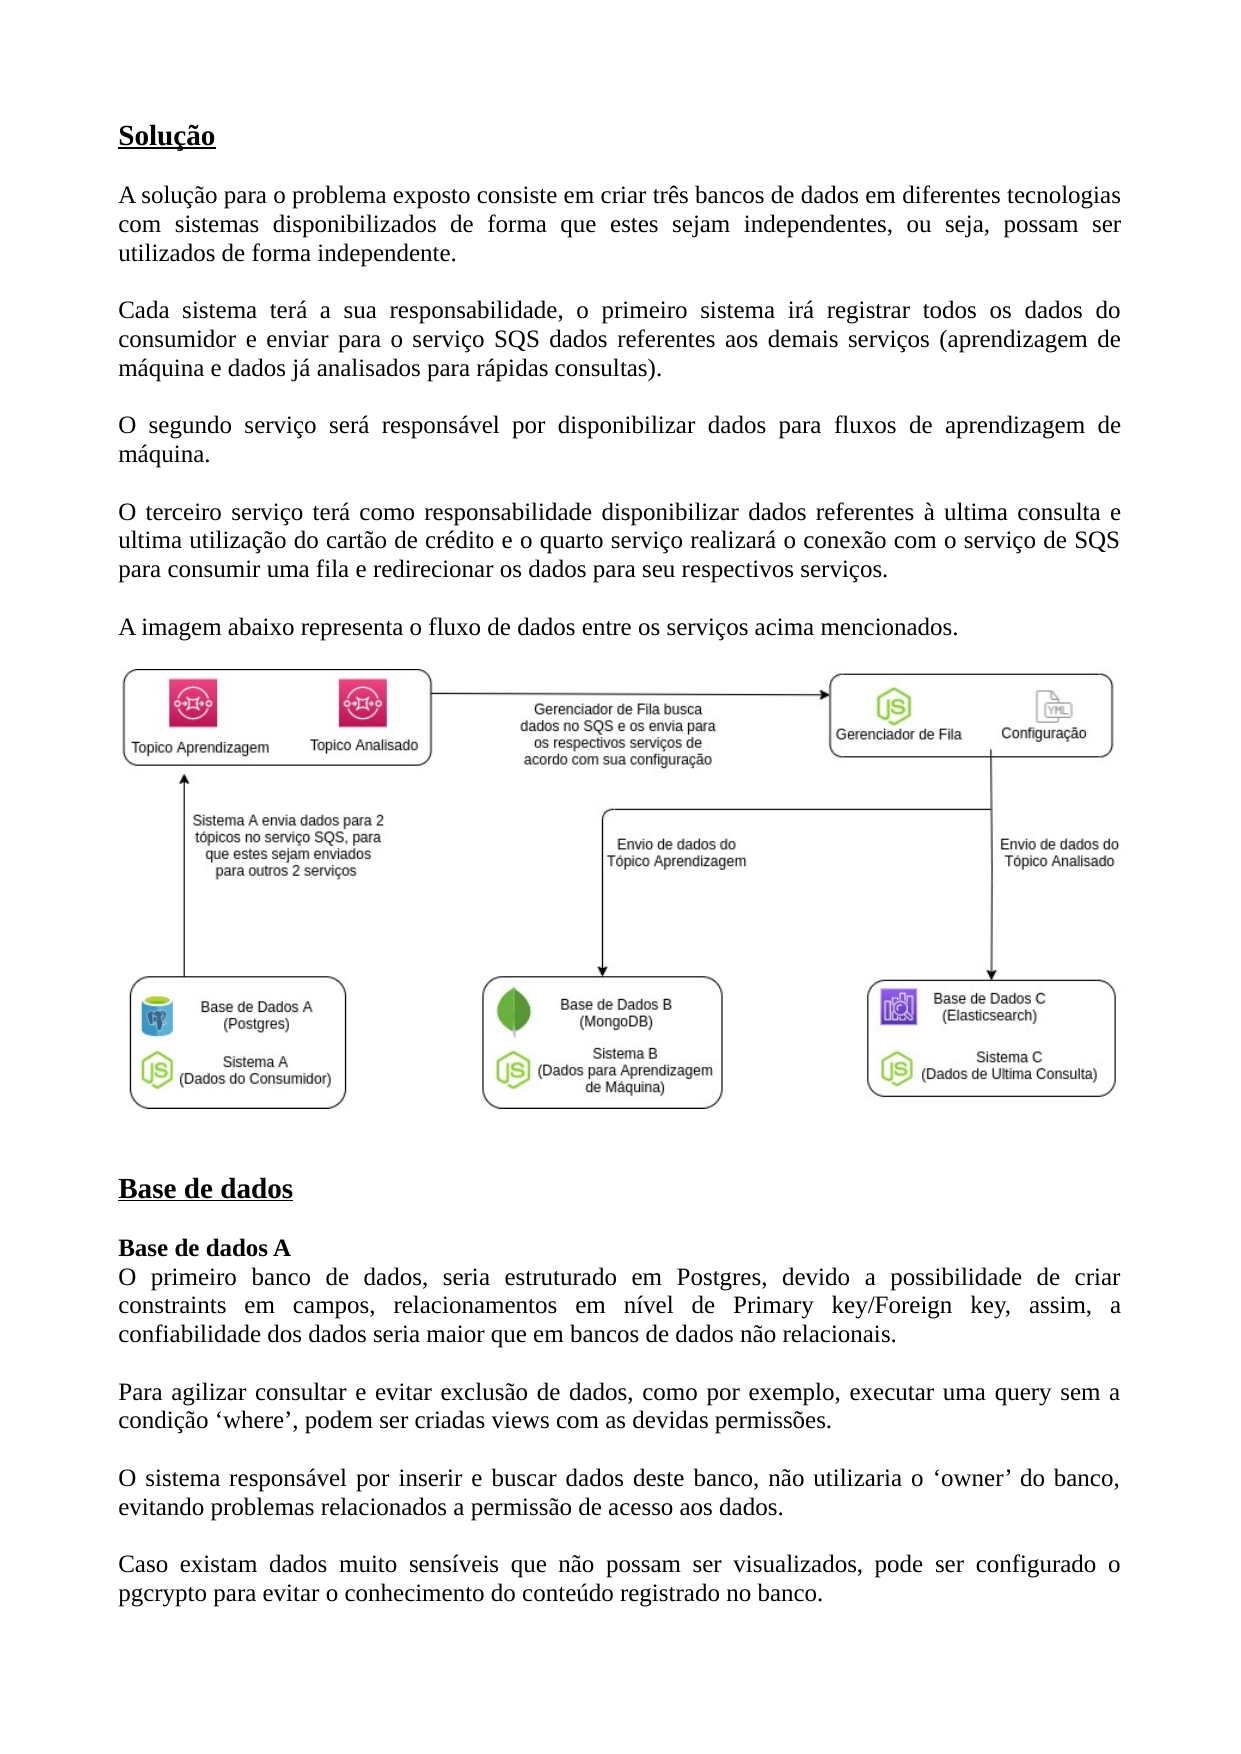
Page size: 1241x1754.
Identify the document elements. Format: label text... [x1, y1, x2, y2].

text Cada sistema terá a sua responsabilidade, o primeiro sistema irá registrar todos os dados do consumidor e enviar para o serviço SQS dados referentes aos demais serviços (aprendizagem de máquina e dados já analisados para rápidas consultas). [118, 295, 1122, 382]
text Base de dados A [118, 1233, 1122, 1262]
text O terceiro serviço terá como responsabilidade disponibilizar dados referentes à ultima consulta e ultima utilização do cartão de crédito e o quarto serviço realizará o conexão com o serviço de SQS para consumir uma fila e redirecionar os dados para seu respectivos serviços. [118, 497, 1122, 583]
picture [118, 669, 1123, 1109]
text Para agilizar consultar e evitar exclusão de dados, como por exemplo, executar uma query sem a condição ‘where’, podem ser criadas views com as devidas permissões. [118, 1377, 1122, 1434]
text Solução [118, 118, 1122, 152]
text Base de dados [118, 1171, 1122, 1204]
text A solução para o problema exposto consiste em criar três bancos de dados em diferentes tecnologias com sistemas disponibilizados de forma que estes sejam independentes, ou seja, possam ser utilizados de forma independente. [118, 180, 1122, 267]
text O sistema responsável por inserir e buscar dados deste banco, não utilizaria o ‘owner’ do banco, evitando problemas relacionados a permissão de acesso aos dados. [118, 1463, 1122, 1521]
text A imagem abaixo representa o fluxo de dados entre os serviços acima mencionados. [118, 612, 1122, 640]
text Caso existam dados muito sensíveis que não possam ser visualizados, pode ser configurado o pgcrypto para evitar o conhecimento do conteúdo registrado no banco. [118, 1549, 1122, 1607]
text O primeiro banco de dados, seria estruturado em Postgres, devido a possibilidade de criar constraints em campos, relacionamentos em nível de Primary key/Foreign key, assim, a confiabilidade dos dados seria maior que em bancos de dados não relacionais. [118, 1262, 1122, 1348]
text O segundo serviço será responsável por disponibilizar dados para fluxos de aprendizagem de máquina. [118, 410, 1122, 468]
